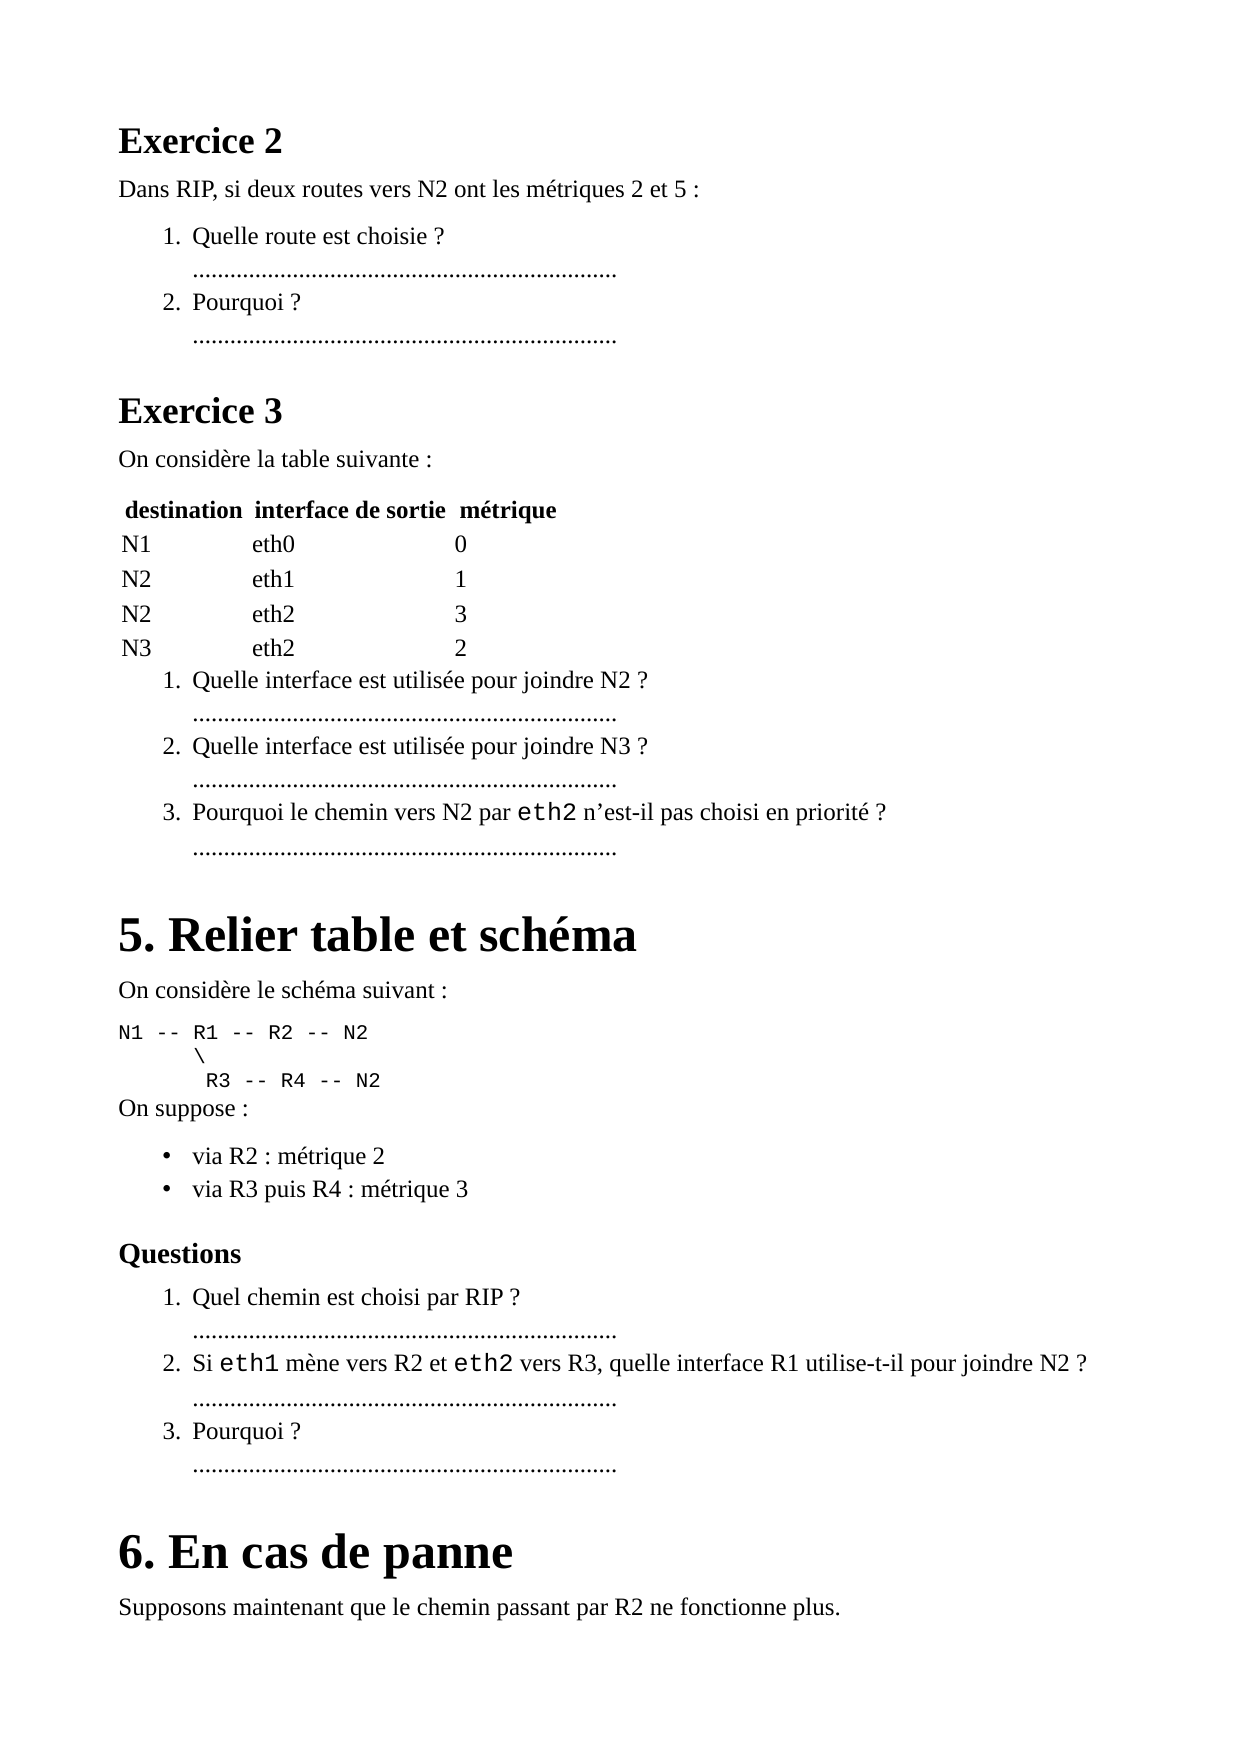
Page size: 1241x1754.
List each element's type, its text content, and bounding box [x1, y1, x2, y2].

table_cell 3 [451, 596, 564, 630]
list Si eth1 mène vers R2 et eth2 vers R3, quelle interface R1 utilise-t-il pour joindre N2 ? .................................................................... [162, 1348, 1122, 1412]
text On considère la table suivante : [118, 444, 1122, 473]
list Pourquoi ? .................................................................... [162, 1416, 1122, 1478]
list via R2 : métrique 2 [162, 1141, 1122, 1170]
table_header métrique [451, 492, 564, 527]
table_cell 2 [451, 630, 564, 665]
text On considère le schéma suivant : [118, 975, 1122, 1003]
table_cell eth2 [249, 596, 451, 630]
table_cell eth1 [249, 561, 451, 596]
text Supposons maintenant que le chemin passant par R2 ne fonctionne plus. [118, 1592, 1122, 1621]
text Dans RIP, si deux routes vers N2 ont les métriques 2 et 5 : [118, 174, 1122, 202]
table_cell 0 [451, 527, 564, 561]
text N1 -- R1 -- R2 -- N2 [118, 1022, 1122, 1046]
text R3 -- R4 -- N2 [118, 1070, 1122, 1093]
subtitle Questions [118, 1236, 1122, 1270]
subtitle Exercice 3 [118, 389, 1122, 432]
table_cell N2 [118, 596, 249, 630]
text On suppose : [118, 1093, 1122, 1122]
table_cell eth0 [249, 527, 451, 561]
text \ [118, 1046, 1122, 1070]
table_cell 1 [451, 561, 564, 596]
list Quelle interface est utilisée pour joindre N2 ? .................................................................... [162, 665, 1122, 727]
list Quelle route est choisie ? .................................................................... [162, 221, 1122, 283]
subtitle Exercice 2 [118, 118, 1122, 161]
list Quelle interface est utilisée pour joindre N3 ? .................................................................... [162, 731, 1122, 793]
list Quel chemin est choisi par RIP ? .................................................................... [162, 1282, 1122, 1344]
table_cell eth2 [249, 630, 451, 665]
table_header destination [118, 492, 249, 527]
table_cell N1 [118, 527, 249, 561]
table_cell N3 [118, 630, 249, 665]
list Pourquoi ? .................................................................... [162, 287, 1122, 349]
list via R3 puis R4 : métrique 3 [162, 1174, 1122, 1203]
list Pourquoi le chemin vers N2 par eth2 n’est-il pas choisi en priorité ? .................................................................... [162, 797, 1122, 861]
subtitle 5. Relier table et schéma [118, 905, 1122, 962]
table_cell N2 [118, 561, 249, 596]
subtitle 6. En cas de panne [118, 1522, 1122, 1579]
table_header interface de sortie [249, 492, 451, 527]
